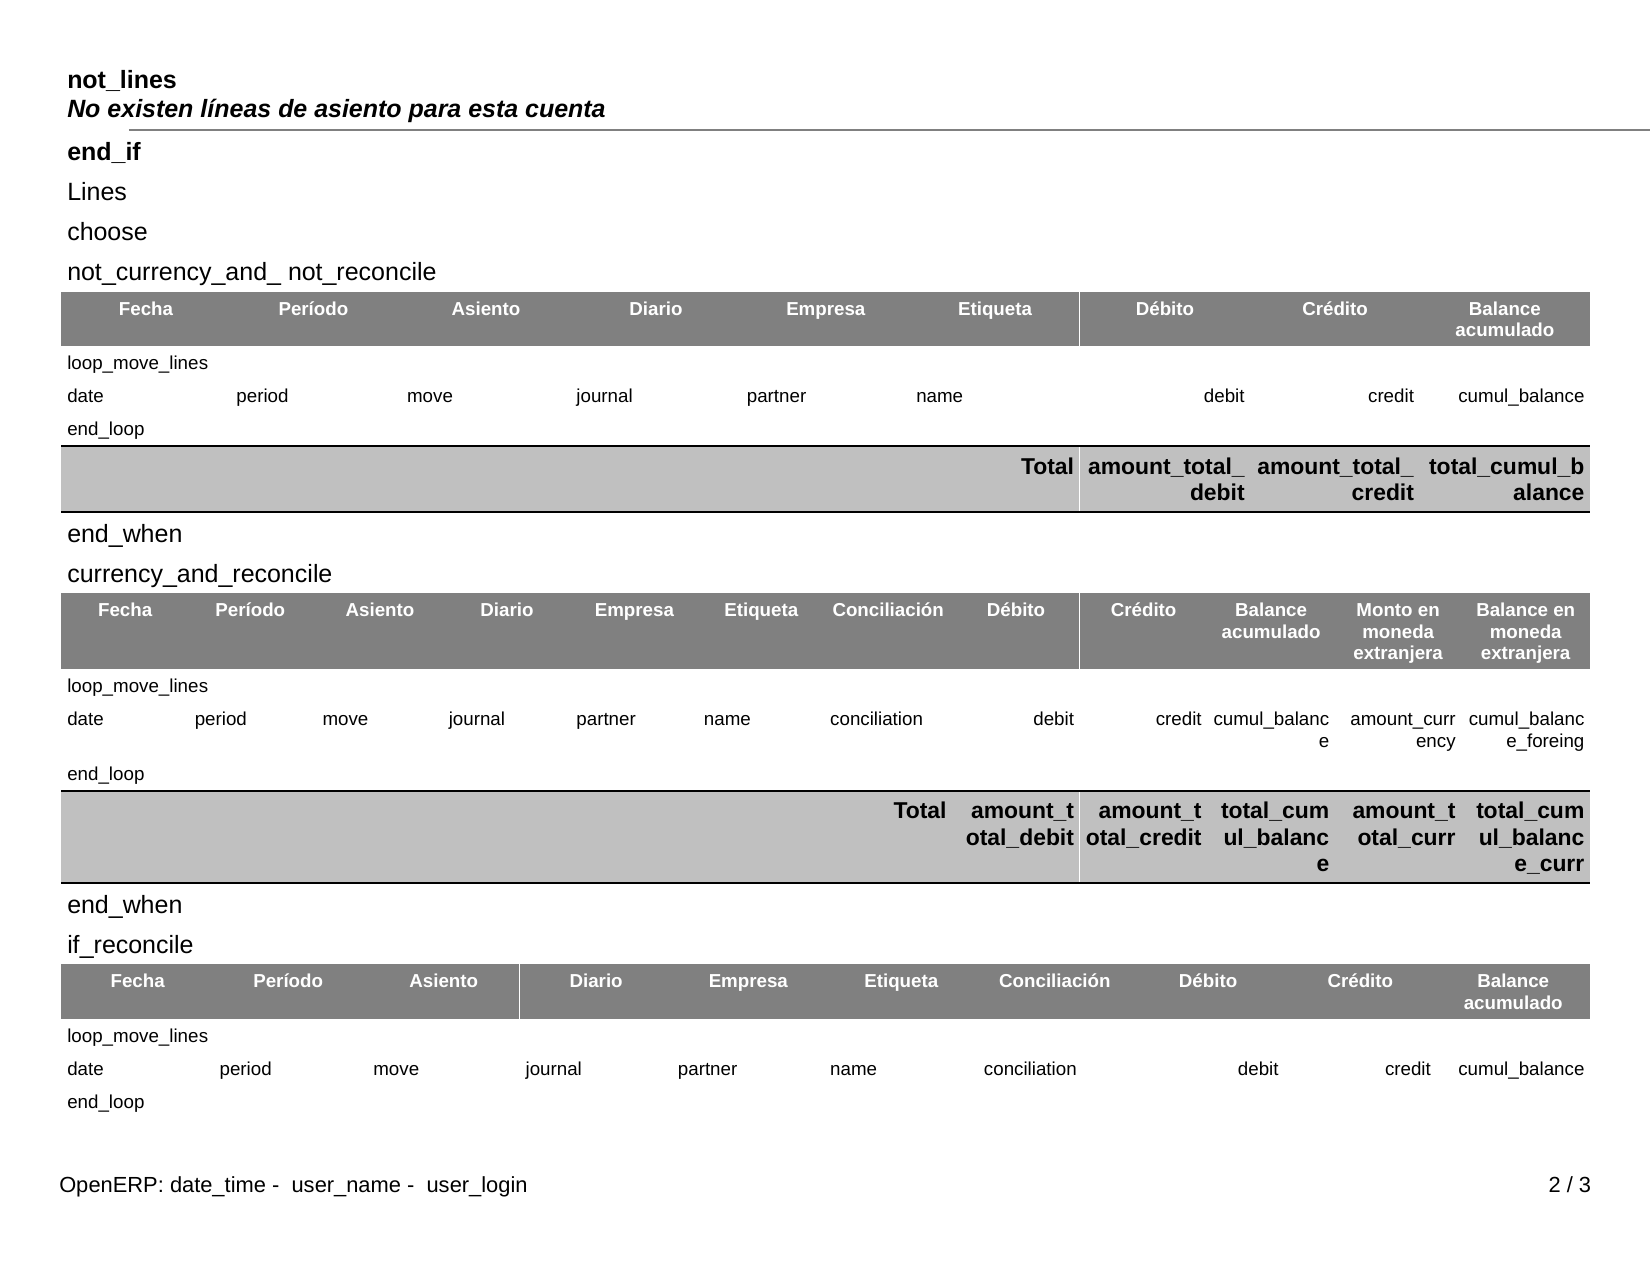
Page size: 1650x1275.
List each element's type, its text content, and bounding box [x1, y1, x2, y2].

table_cell Crédito [1250, 292, 1419, 346]
table_cell Asiento [367, 964, 519, 1019]
table_cell conciliation [824, 702, 952, 757]
table_cell choose [61, 211, 1590, 252]
table_cell period [189, 702, 316, 757]
table_cell Etiqueta [910, 292, 1079, 346]
table_cell loop_move_lines [61, 346, 1590, 379]
table_cell Empresa [741, 292, 910, 346]
table_cell end_when [61, 513, 1590, 553]
table_cell conciliation [978, 1052, 1132, 1085]
table_cell Asiento [316, 593, 443, 669]
table_cell cumul_balance [1207, 702, 1335, 757]
table_cell date [61, 1052, 214, 1085]
table_cell Débito [1080, 292, 1250, 346]
table_cell name [910, 379, 1079, 412]
table_cell amount_total_debit [1080, 447, 1250, 511]
table_cell Lines [61, 171, 1590, 211]
table_cell partner [741, 379, 910, 412]
table_cell cumul_balance [1436, 1052, 1590, 1085]
table_cell end_loop [61, 757, 1590, 790]
table_cell debit [1132, 1052, 1284, 1085]
table_cell amount_total_debit [952, 792, 1079, 882]
table_cell [189, 792, 316, 882]
table_cell Empresa [672, 964, 824, 1019]
table_cell currency_and_reconcile [61, 553, 1590, 593]
table_cell Período [231, 292, 401, 346]
table_cell if_reconcile [61, 924, 1590, 964]
table_cell [698, 792, 824, 882]
table_cell Empresa [570, 593, 698, 669]
table_cell name [698, 702, 824, 757]
table_cell period [231, 379, 401, 412]
table_cell Crédito [1080, 593, 1207, 669]
table_cell partner [570, 702, 698, 757]
table_cell not_currency_and_ not_reconcile [61, 252, 1590, 292]
table_cell Crédito [1284, 964, 1436, 1019]
table_cell name [824, 1052, 978, 1085]
table_cell Total [824, 792, 952, 882]
table_cell total_cumul_balance [1419, 447, 1590, 511]
table_cell not_lines No existen líneas de asiento para esta cuenta end_if [61, 59, 1590, 171]
table_cell date [61, 702, 189, 757]
table_cell [443, 792, 570, 882]
table_cell Total [910, 447, 1079, 511]
table_cell amount_currency [1335, 702, 1461, 757]
table_cell credit [1284, 1052, 1436, 1085]
table_cell journal [520, 1052, 672, 1085]
table_cell debit [952, 702, 1079, 757]
table_cell Fecha [61, 292, 231, 346]
table_cell amount_total_credit [1080, 792, 1207, 882]
table_cell end_when [61, 884, 1590, 924]
table_cell Débito [1132, 964, 1284, 1019]
table_cell amount_total_curr [1335, 792, 1461, 882]
table_cell [61, 447, 910, 511]
table_cell cumul_balance_foreing [1461, 702, 1590, 757]
table_cell loop_move_lines [61, 670, 1590, 702]
table_cell move [316, 702, 443, 757]
table_cell Diario [443, 593, 570, 669]
table_cell Diario [520, 964, 672, 1019]
table_cell Balance acumulado [1207, 593, 1335, 669]
table_cell date [61, 379, 231, 412]
table_cell debit [1080, 379, 1250, 412]
table_cell credit [1250, 379, 1419, 412]
table_cell [570, 792, 698, 882]
table_cell Etiqueta [824, 964, 978, 1019]
table_cell move [367, 1052, 519, 1085]
table_cell end_loop [61, 412, 1590, 445]
table_cell [61, 792, 189, 882]
table_cell end_loop [61, 1085, 1590, 1118]
table_cell Conciliación [824, 593, 952, 669]
table_cell journal [443, 702, 570, 757]
table_cell credit [1080, 702, 1207, 757]
table_cell journal [570, 379, 741, 412]
table_cell Monto en moneda extranjera [1335, 593, 1461, 669]
table_cell Balance acumulado [1419, 292, 1590, 346]
table_cell [316, 792, 443, 882]
table_cell move [401, 379, 570, 412]
table_cell Período [214, 964, 367, 1019]
table_cell amount_total_credit [1250, 447, 1419, 511]
table_cell Período [189, 593, 316, 669]
table_cell Fecha [61, 964, 214, 1019]
table_cell Diario [570, 292, 741, 346]
table_cell period [214, 1052, 367, 1085]
table_cell total_cumul_balance [1207, 792, 1335, 882]
table_cell Balance en moneda extranjera [1461, 593, 1590, 669]
table_cell total_cumul_balance_curr [1461, 792, 1590, 882]
table_cell Etiqueta [698, 593, 824, 669]
table_cell Conciliación [978, 964, 1132, 1019]
table_cell Balance acumulado [1436, 964, 1590, 1019]
table_cell Débito [952, 593, 1079, 669]
table_cell cumul_balance [1419, 379, 1590, 412]
table_cell partner [672, 1052, 824, 1085]
table_cell Fecha [61, 593, 189, 669]
table_cell loop_move_lines [61, 1019, 1590, 1052]
table_cell Asiento [401, 292, 570, 346]
